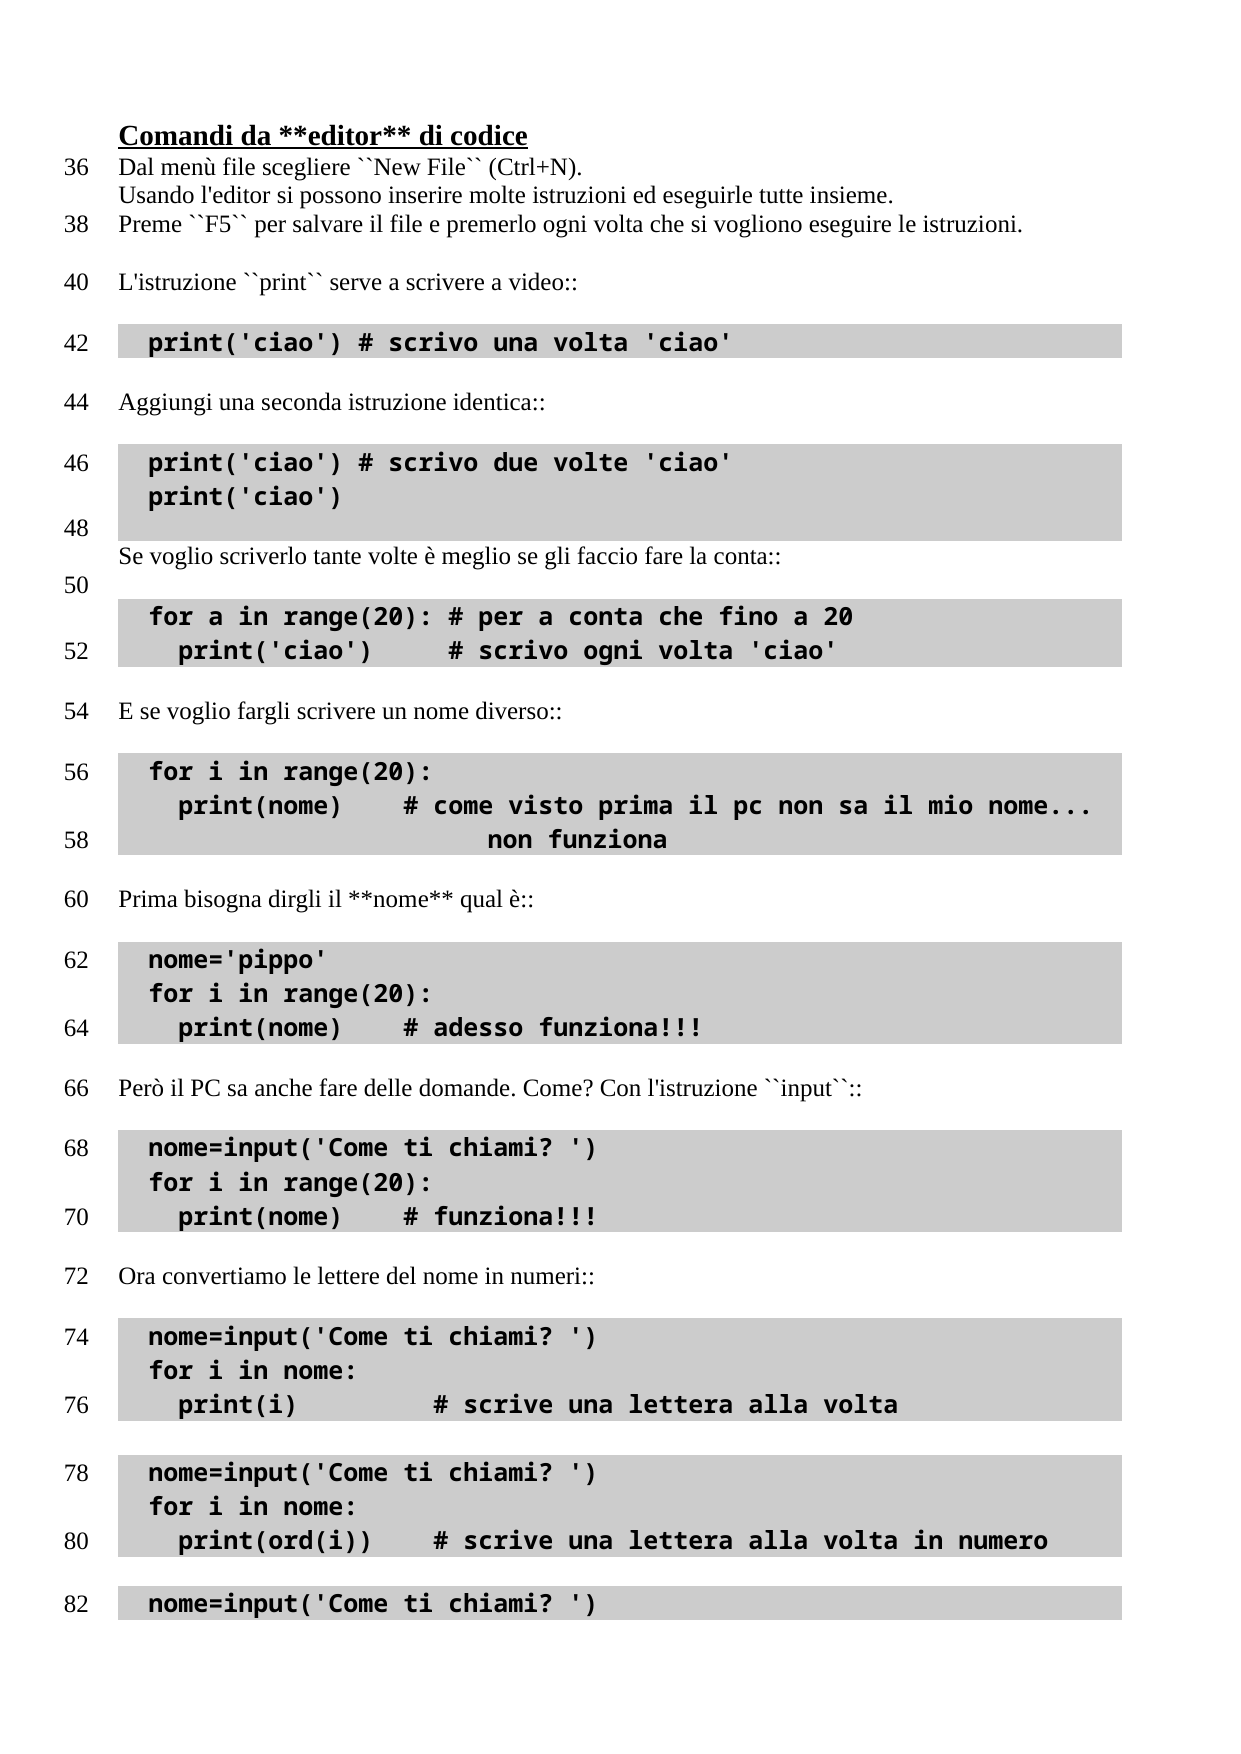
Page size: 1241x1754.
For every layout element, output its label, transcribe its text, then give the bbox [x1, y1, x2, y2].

text for i in range(20): [118, 1164, 1122, 1198]
text for a in range(20): # per a conta che fino a 20 [118, 599, 1122, 633]
text for i in range(20): [118, 976, 1122, 1010]
text Dal menù file scegliere ``New File`` (Ctrl+N). [118, 152, 1122, 180]
text for i in nome: [118, 1353, 1122, 1387]
text print(nome) # come visto prima il pc non sa il mio nome... non funziona [118, 787, 1122, 855]
text Comandi da **editor** di codice [118, 118, 1122, 152]
text for i in nome: [118, 1489, 1122, 1523]
text Usando l'editor si possono inserire molte istruzioni ed eseguirle tutte insieme. [118, 180, 1122, 209]
text print('ciao') # scrivo ogni volta 'ciao' [118, 633, 1122, 667]
text Prima bisogna dirgli il **nome** qual è:: [118, 884, 1122, 913]
text nome=input('Come ti chiami? ') [118, 1586, 1122, 1620]
text print('ciao') # scrivo una volta 'ciao' [118, 324, 1122, 358]
text Ora convertiamo le lettere del nome in numeri:: [118, 1261, 1122, 1290]
text nome='pippo' [118, 942, 1122, 976]
text print(i) # scrive una lettera alla volta [118, 1387, 1122, 1421]
text L'istruzione ``print`` serve a scrivere a video:: [118, 267, 1122, 295]
text print('ciao') [118, 478, 1122, 513]
text for i in range(20): [118, 753, 1122, 787]
text print(nome) # adesso funziona!!! [118, 1010, 1122, 1044]
text nome=input('Come ti chiami? ') [118, 1318, 1122, 1353]
text E se voglio fargli scrivere un nome diverso:: [118, 696, 1122, 724]
text print('ciao') # scrivo due volte 'ciao' [118, 444, 1122, 478]
text Però il PC sa anche fare delle domande. Come? Con l'istruzione ``input``:: [118, 1073, 1122, 1101]
text Preme ``F5`` per salvare il file e premerlo ogni volta che si vogliono eseguire le istruzioni. [118, 209, 1122, 238]
text nome=input('Come ti chiami? ') [118, 1455, 1122, 1489]
text Se voglio scriverlo tante volte è meglio se gli faccio fare la conta:: [118, 541, 1122, 570]
text nome=input('Come ti chiami? ') [118, 1130, 1122, 1164]
text Aggiungi una seconda istruzione identica:: [118, 387, 1122, 416]
text print(nome) # funziona!!! [118, 1198, 1122, 1232]
text print(ord(i)) # scrive una lettera alla volta in numero [118, 1523, 1122, 1557]
